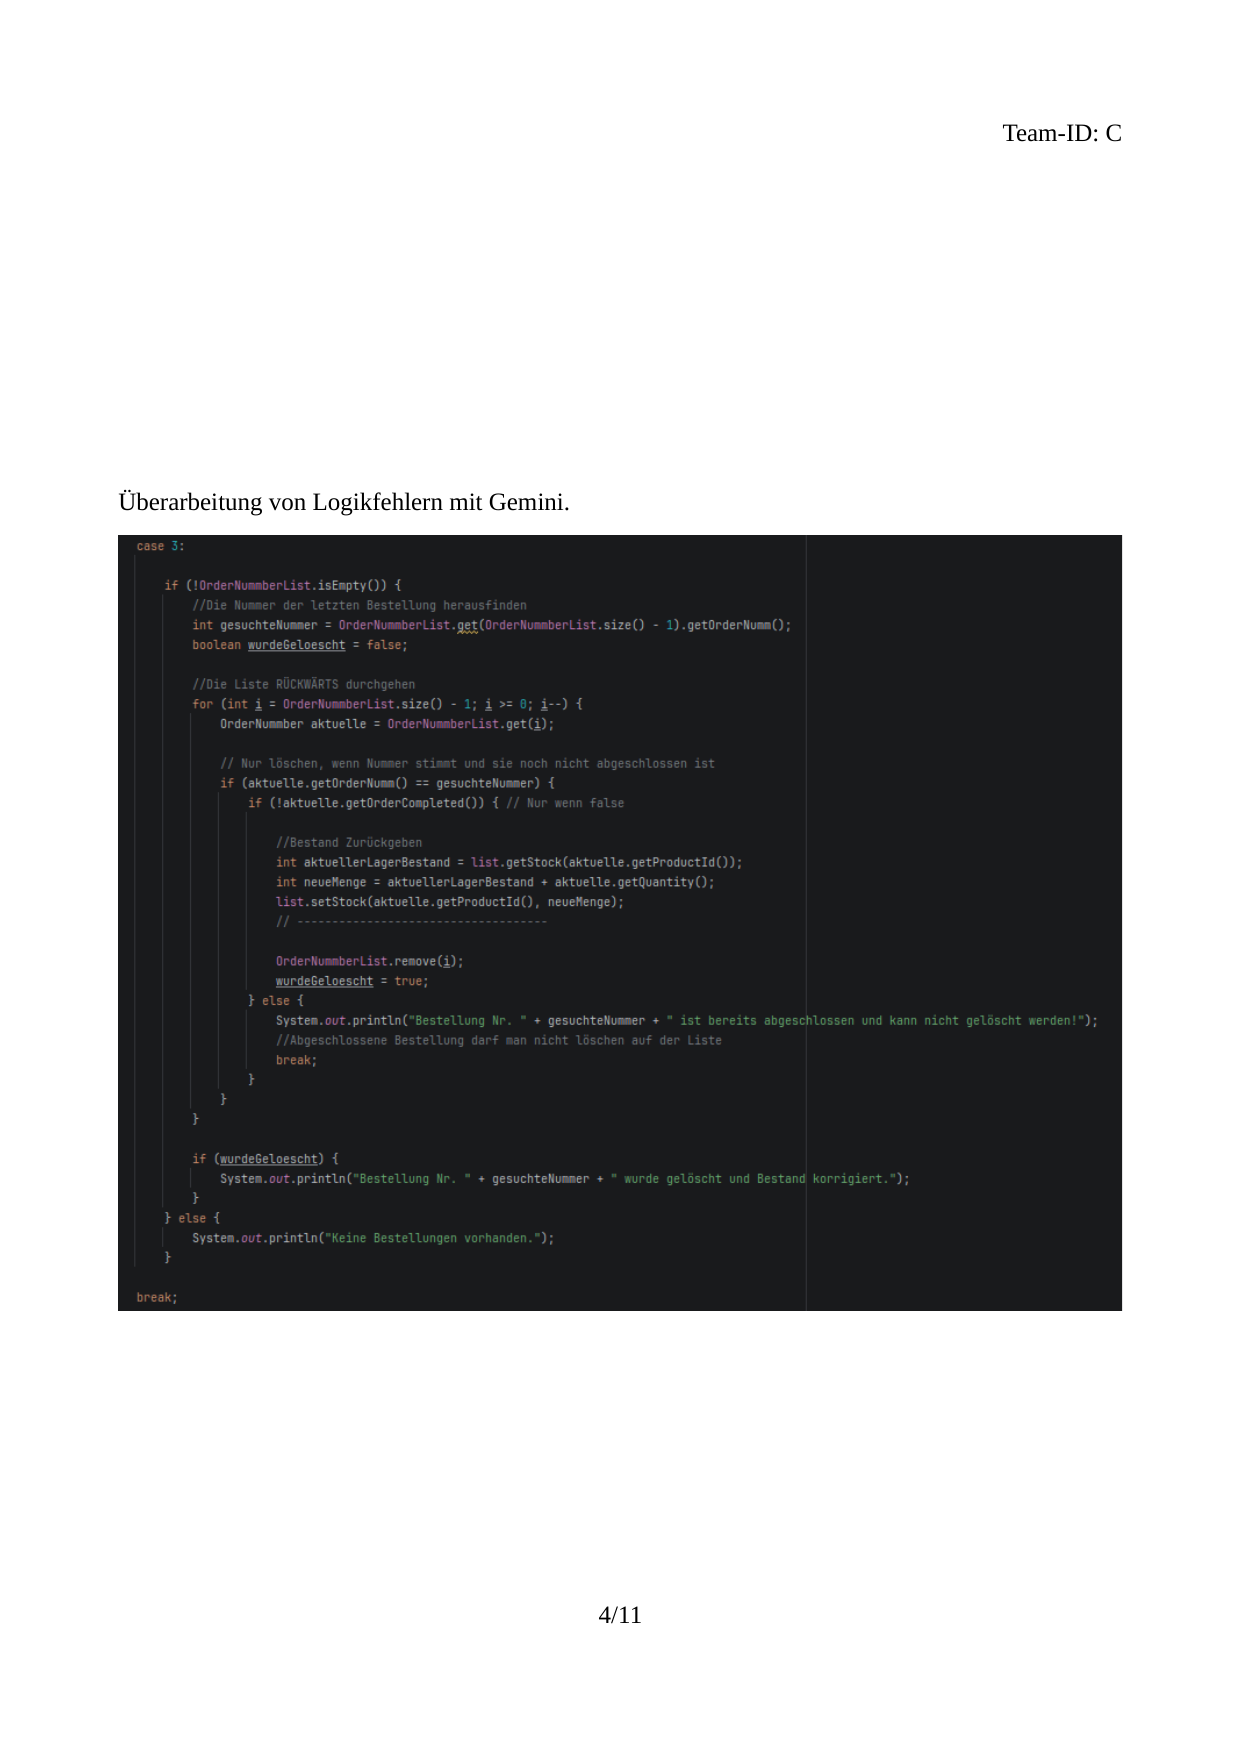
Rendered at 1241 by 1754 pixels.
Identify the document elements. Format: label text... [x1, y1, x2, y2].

text Überarbeitung von Logikfehlern mit Gemini. [118, 487, 1122, 516]
picture [118, 535, 1123, 1311]
